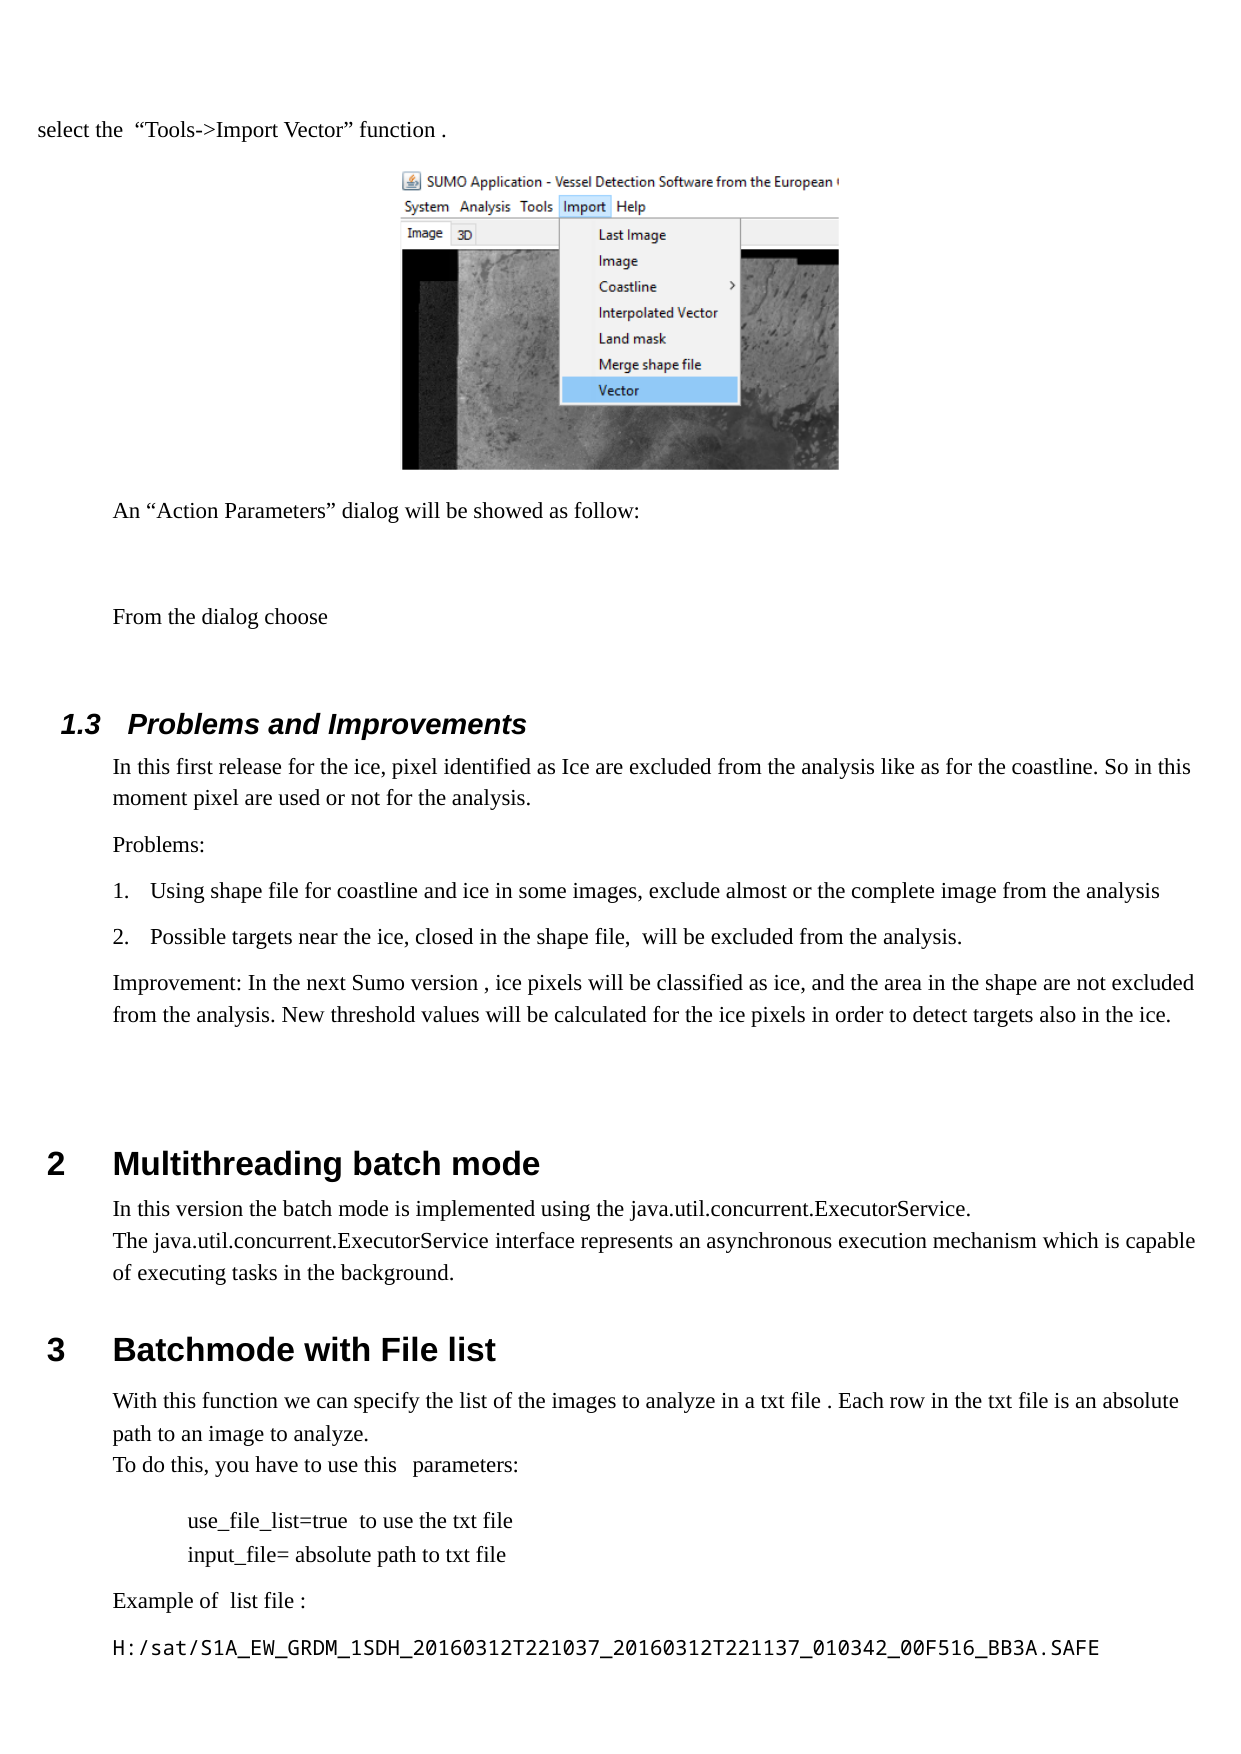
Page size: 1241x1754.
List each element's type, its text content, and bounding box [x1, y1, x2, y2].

text use_file_list=true to use the txt file input_file= absolute path to txt file [37, 1497, 1203, 1567]
text In this first release for the ice, pixel identified as Ice are excluded from the analysis like as for the coastline. So in this moment pixel are used or not for the analysis. [37, 753, 1203, 811]
text From the dialog choose [37, 576, 1203, 656]
text In this version the batch mode is implemented using the java.util.concurrent.ExecutorService. The java.util.concurrent.ExecutorService interface represents an asynchronous execution mechanism which is capable of executing tasks in the background. [37, 1195, 1203, 1285]
text Example of list file : [37, 1587, 1203, 1613]
text With this function we can specify the list of the images to analyze in a txt file . Each row in the txt file is an absolute path to an image to analyze. To do this, you have to use this parameters: [37, 1381, 1203, 1477]
subtitle Batchmode with File list [37, 1330, 1203, 1368]
picture [400, 168, 840, 471]
list Possible targets near the ice, closed in the shape file, will be excluded from the analysis. [112, 923, 1203, 949]
list Using shape file for coastline and ice in some images, exclude almost or the complete image from the analysis [112, 877, 1203, 903]
subtitle Multithreading batch mode [37, 1144, 1203, 1183]
text select the “Tools->Import Vector” function . [37, 116, 1203, 143]
text H:/sat/S1A_EW_GRDM_1SDH_20160312T221037_20160312T221137_010342_00F516_BB3A.SAFE [37, 1633, 1203, 1662]
subtitle Problems and Improvements [52, 707, 1203, 740]
text An “Action Parameters” dialog will be showed as follow: [37, 497, 1203, 550]
text Problems: [37, 831, 1203, 857]
text Improvement: In the next Sumo version , ice pixels will be classified as ice, and the area in the shape are not excluded from the analysis. New threshold values will be calculated for the ice pixels in order to detect targets also in the ice. [37, 969, 1203, 1027]
